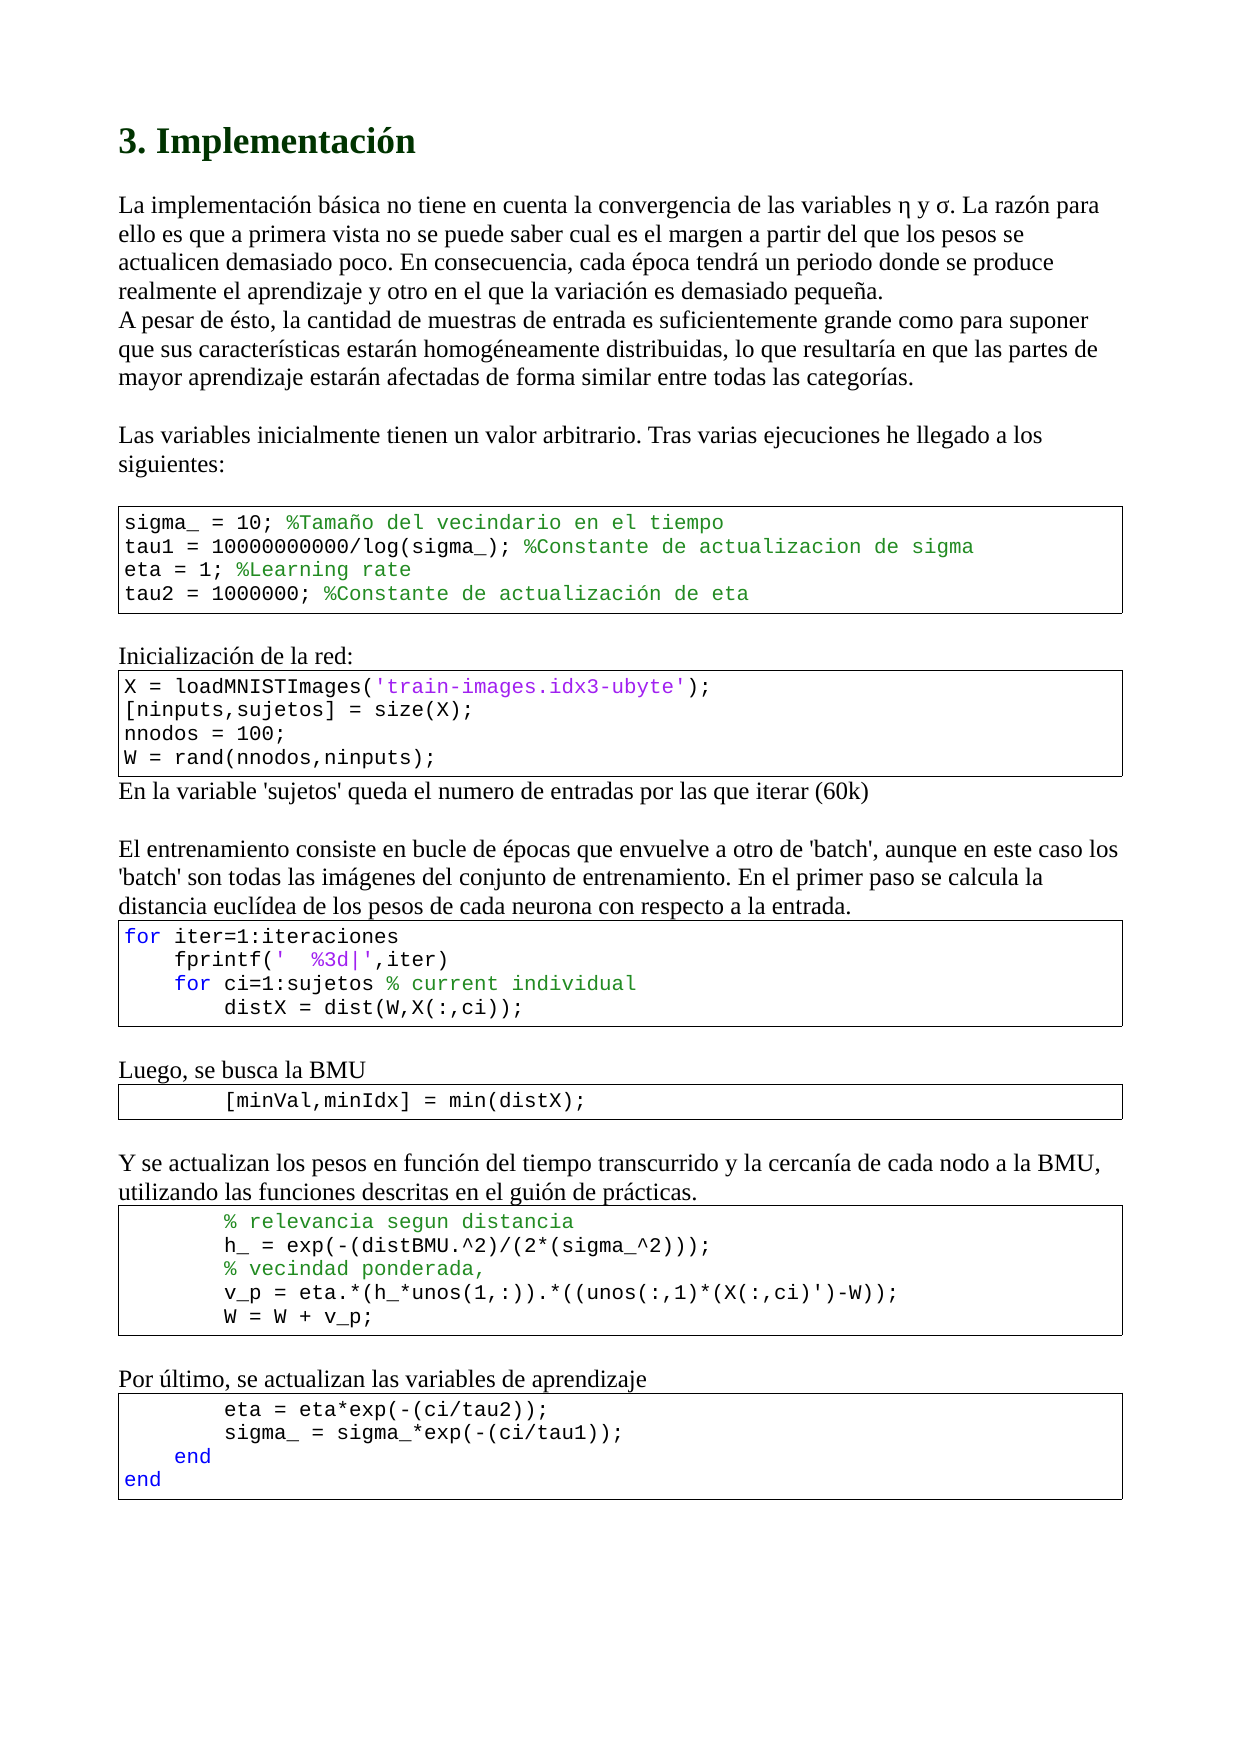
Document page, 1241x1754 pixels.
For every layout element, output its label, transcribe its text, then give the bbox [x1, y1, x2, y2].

text En la variable 'sujetos' queda el numero de entradas por las que iterar (60k) [118, 777, 1122, 805]
text Y se actualizan los pesos en función del tiempo transcurrido y la cercanía de cada nodo a la BMU, utilizando las funciones descritas en el guión de prácticas. [118, 1148, 1122, 1205]
text Las variables inicialmente tienen un valor arbitrario. Tras varias ejecuciones he llegado a los siguientes: [118, 420, 1122, 477]
table_header sigma_ = 10; %Tamaño del vecindario en el tiempo tau1 = 10000000000/log(sigma_); %Constante de actualizacion de sigma eta = 1; %Learning rate tau2 = 1000000; %Constante de actualización de eta [119, 507, 1122, 612]
text 3. Implementación [118, 118, 1122, 161]
text Luego, se busca la BMU [118, 1055, 1122, 1084]
text Por último, se actualizan las variables de aprendizaje [118, 1364, 1122, 1393]
table_header [minVal,minIdx] = min(distX); [119, 1085, 1122, 1119]
table_header for iter=1:iteraciones fprintf(' %3d|',iter) for ci=1:sujetos % current individual distX = dist(W,X(:,ci)); [119, 921, 1122, 1026]
text A pesar de ésto, la cantidad de muestras de entrada es suficientemente grande como para suponer que sus características estarán homogéneamente distribuidas, lo que resultaría en que las partes de mayor aprendizaje estarán afectadas de forma similar entre todas las categorías. [118, 305, 1122, 391]
text Inicialización de la red: [118, 641, 1122, 670]
text La implementación básica no tiene en cuenta la convergencia de las variables η y σ. La razón para ello es que a primera vista no se puede saber cual es el margen a partir del que los pesos se actualicen demasiado poco. En consecuencia, cada época tendrá un periodo donde se produce realmente el aprendizaje y otro en el que la variación es demasiado pequeña. [118, 190, 1122, 305]
table_header eta = eta*exp(-(ci/tau2)); sigma_ = sigma_*exp(-(ci/tau1)); end end [119, 1394, 1122, 1499]
text El entrenamiento consiste en bucle de épocas que envuelve a otro de 'batch', aunque en este caso los 'batch' son todas las imágenes del conjunto de entrenamiento. En el primer paso se calcula la distancia euclídea de los pesos de cada neurona con respecto a la entrada. [118, 834, 1122, 920]
table_header % relevancia segun distancia h_ = exp(-(distBMU.^2)/(2*(sigma_^2))); % vecindad ponderada, v_p = eta.*(h_*unos(1,:)).*((unos(:,1)*(X(:,ci)')-W)); W = W + v_p; [119, 1206, 1122, 1335]
table_header X = loadMNISTImages('train-images.idx3-ubyte'); [ninputs,sujetos] = size(X); nnodos = 100; W = rand(nnodos,ninputs); [119, 671, 1122, 776]
